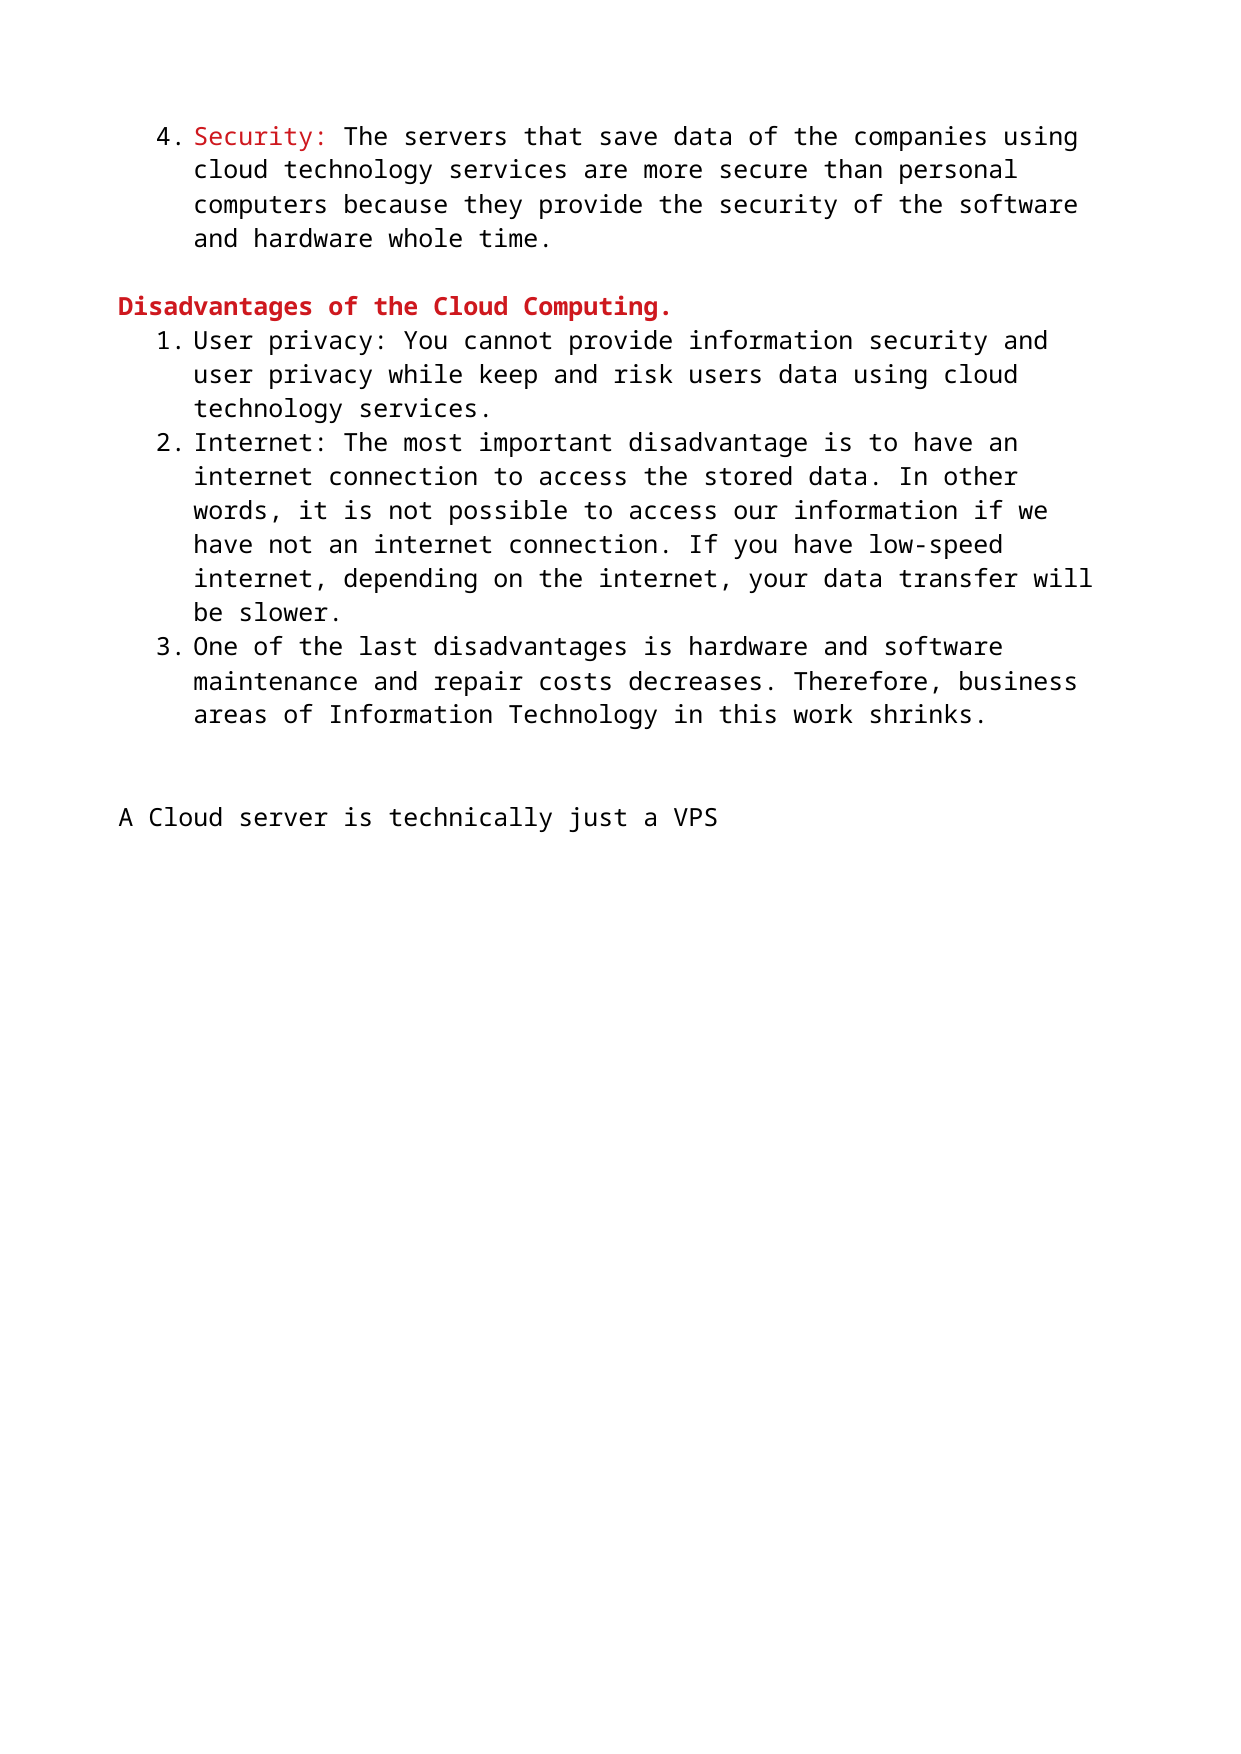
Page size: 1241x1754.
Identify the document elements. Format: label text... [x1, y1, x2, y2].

list User privacy: You cannot provide information security and user privacy while keep and risk users data using cloud technology services. [156, 322, 1122, 425]
text Disadvantages of the Cloud Computing. [118, 288, 1122, 322]
list One of the last disadvantages is hardware and software maintenance and repair costs decreases. Therefore, business areas of Information Technology in this work shrinks. [156, 629, 1122, 731]
list Security: The servers that save data of the companies using cloud technology services are more secure than personal computers because they provide the security of the software and hardware whole time. [156, 118, 1122, 254]
list Internet: The most important disadvantage is to have an internet connection to access the stored data. In other words, it is not possible to access our information if we have not an internet connection. If you have low-speed internet, depending on the internet, your data transfer will be slower. [156, 425, 1122, 629]
text A Cloud server is technically just a VPS [118, 799, 1122, 833]
